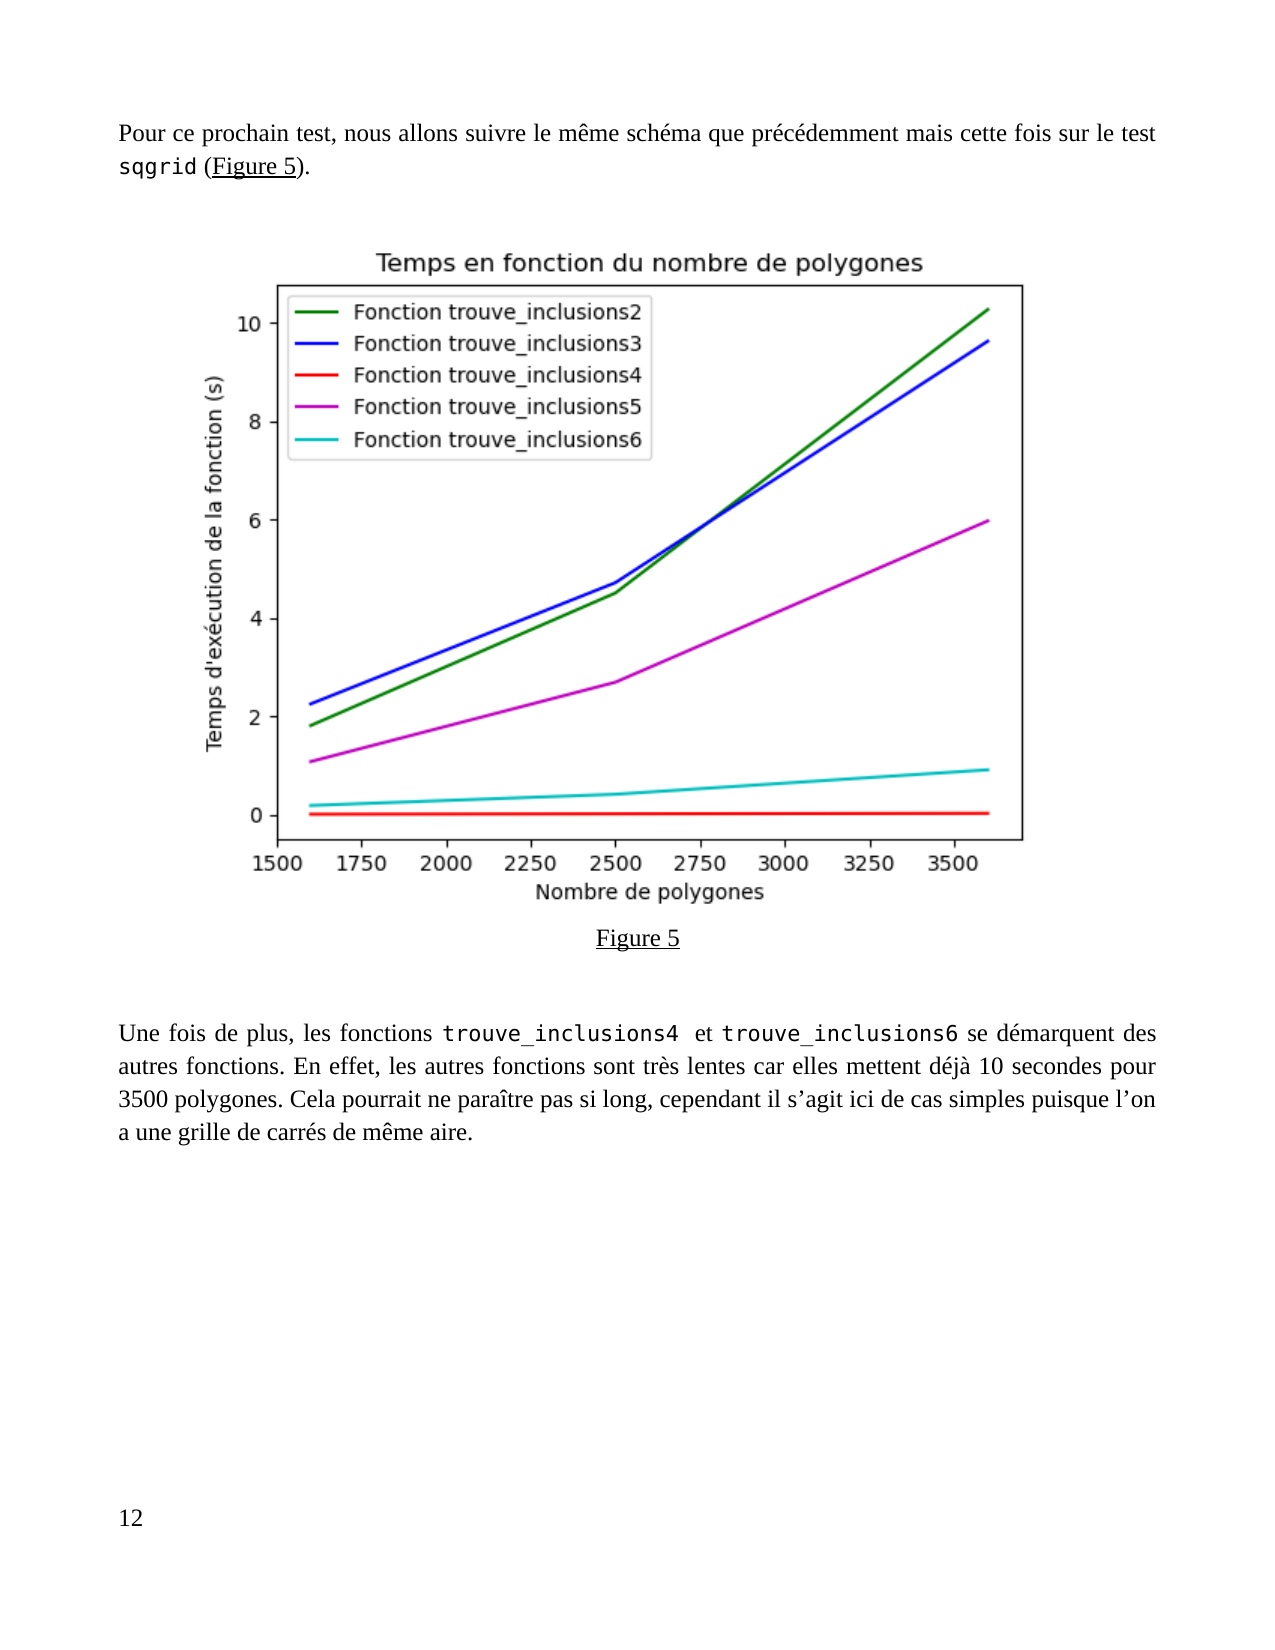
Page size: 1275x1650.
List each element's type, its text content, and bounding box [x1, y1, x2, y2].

text Pour ce prochain test, nous allons suivre le même schéma que précédemment mais cette fois sur le test sqgrid (Figure 5). [118, 118, 1157, 180]
picture [157, 198, 1118, 919]
text Figure 5 [118, 199, 1157, 952]
text Une fois de plus, les fonctions trouve_inclusions4 et trouve_inclusions6 se démarquent des autres fonctions. En effet, les autres fonctions sont très lentes car elles mettent déjà 10 secondes pour 3500 polygones. Cela pourrait ne paraître pas si long, cependant il s’agit ici de cas simples puisque l’on a une grille de carrés de même aire. [118, 1018, 1157, 1146]
